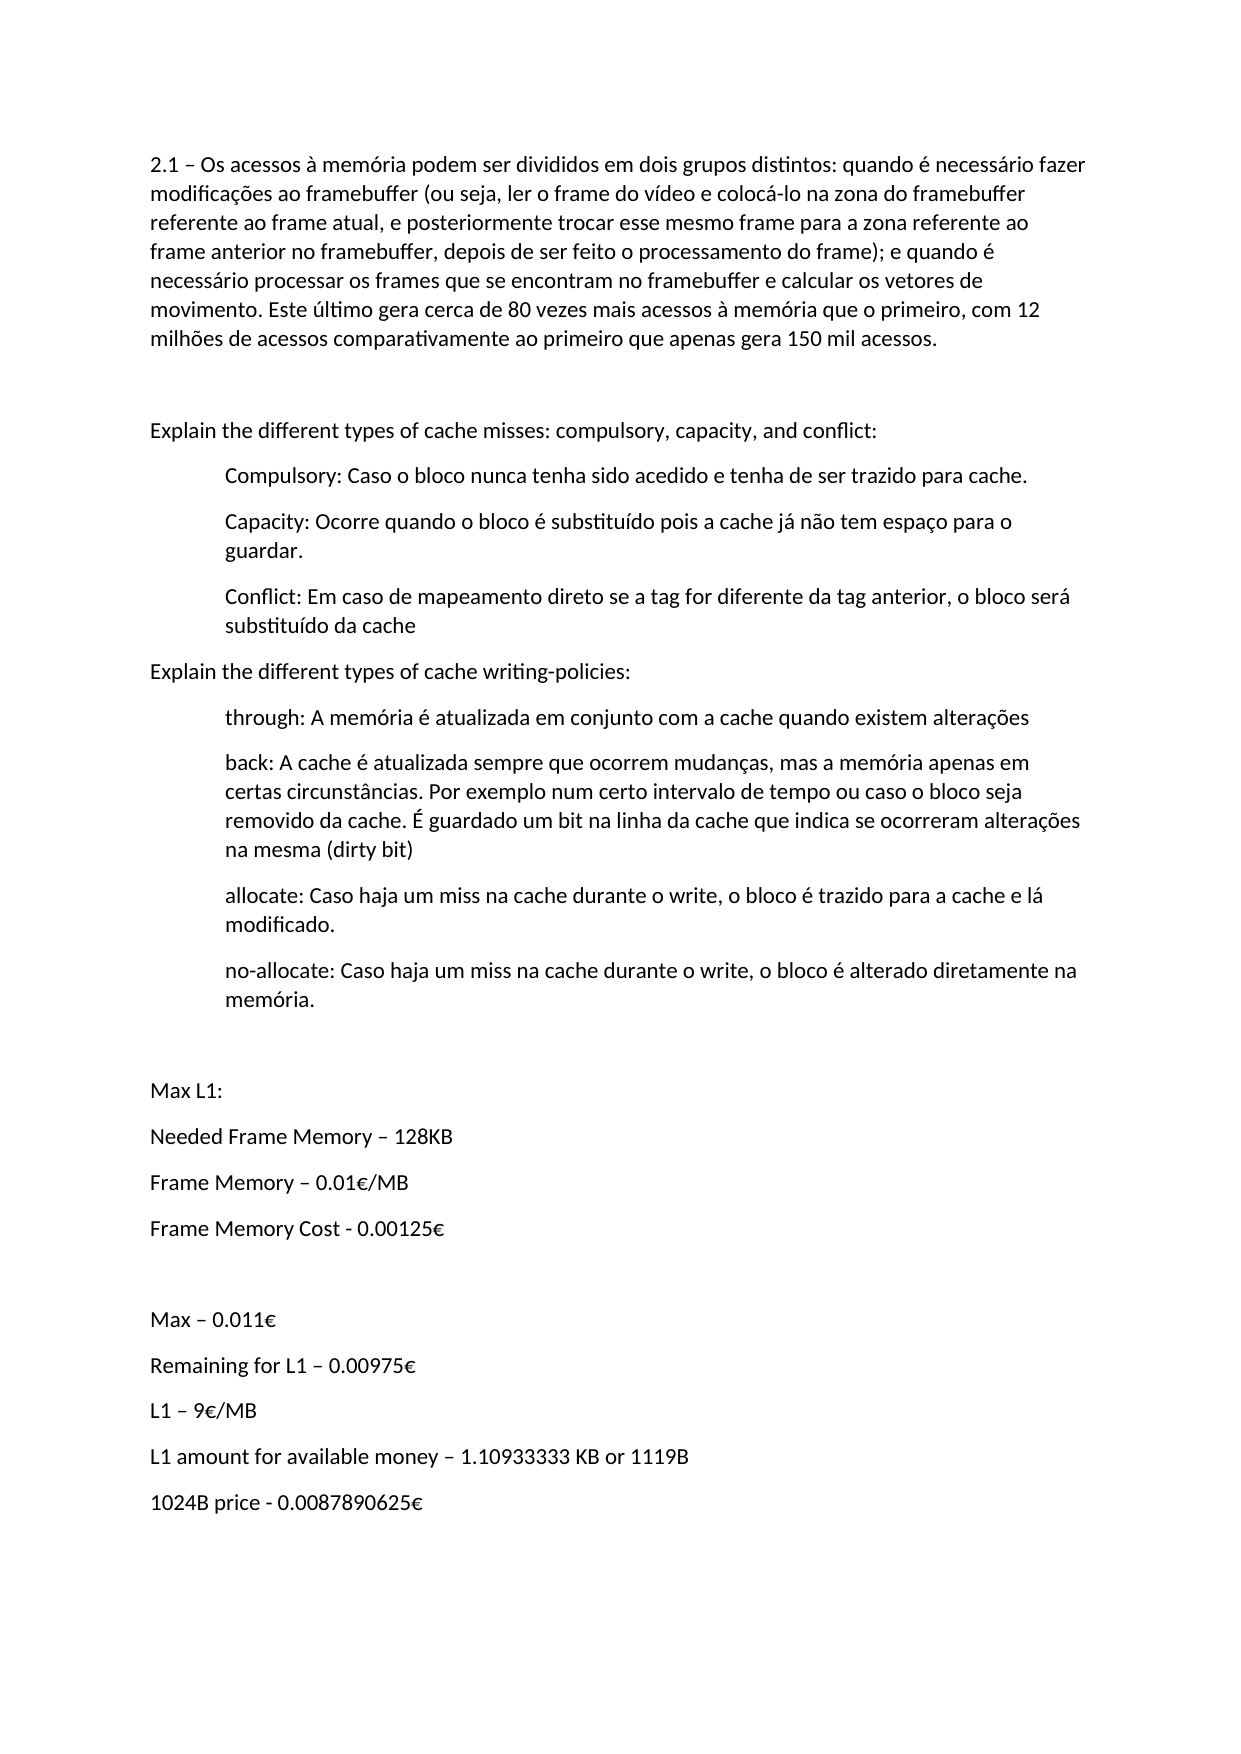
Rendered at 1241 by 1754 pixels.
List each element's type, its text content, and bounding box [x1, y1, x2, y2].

text through: A memória é atualizada em conjunto com a cache quando existem alterações [150, 703, 1090, 731]
text 1024B price - 0.0087890625€ [150, 1488, 1090, 1516]
text Needed Frame Memory – 128KB [150, 1122, 1090, 1150]
text 2.1 – Os acessos à memória podem ser divididos em dois grupos distintos: quando é necessário fazer modificações ao framebuffer (ou seja, ler o frame do vídeo e colocá-lo na zona do framebuffer referente ao frame atual, e posteriormente trocar esse mesmo frame para a zona referente ao frame anterior no framebuffer, depois de ser feito o processamento do frame); e quando é necessário processar os frames que se encontram no framebuffer e calcular os vetores de movimento. Este último gera cerca de 80 vezes mais acessos à memória que o primeiro, com 12 milhões de acessos comparativamente ao primeiro que apenas gera 150 mil acessos. [150, 150, 1090, 352]
text back: A cache é atualizada sempre que ocorrem mudanças, mas a memória apenas em certas circunstâncias. Por exemplo num certo intervalo de tempo ou caso o bloco seja removido da cache. É guardado um bit na linha da cache que indica se ocorreram alterações na mesma (dirty bit) [225, 748, 1090, 863]
text Frame Memory – 0.01€/MB [150, 1168, 1090, 1196]
text no-allocate: Caso haja um miss na cache durante o write, o bloco é alterado diretamente na memória. [225, 956, 1090, 1013]
text Frame Memory Cost - 0.00125€ [150, 1214, 1090, 1242]
text Compulsory: Caso o bloco nunca tenha sido acedido e tenha de ser trazido para cache. [150, 462, 1090, 489]
text L1 – 9€/MB [150, 1397, 1090, 1425]
text Explain the different types of cache misses: compulsory, capacity, and conflict: [150, 416, 1090, 444]
text Remaining for L1 – 0.00975€ [150, 1351, 1090, 1379]
text Capacity: Ocorre quando o bloco é substituído pois a cache já não tem espaço para o guardar. [225, 507, 1090, 564]
text Max L1: [150, 1077, 1090, 1104]
text Explain the different types of cache writing-policies: [150, 657, 1090, 685]
text Max – 0.011€ [150, 1305, 1090, 1333]
text allocate: Caso haja um miss na cache durante o write, o bloco é trazido para a cache e lá modificado. [225, 881, 1090, 938]
text L1 amount for available money – 1.10933333 KB or 1119B [150, 1442, 1090, 1470]
text Conflict: Em caso de mapeamento direto se a tag for diferente da tag anterior, o bloco será substituído da cache [225, 582, 1090, 639]
